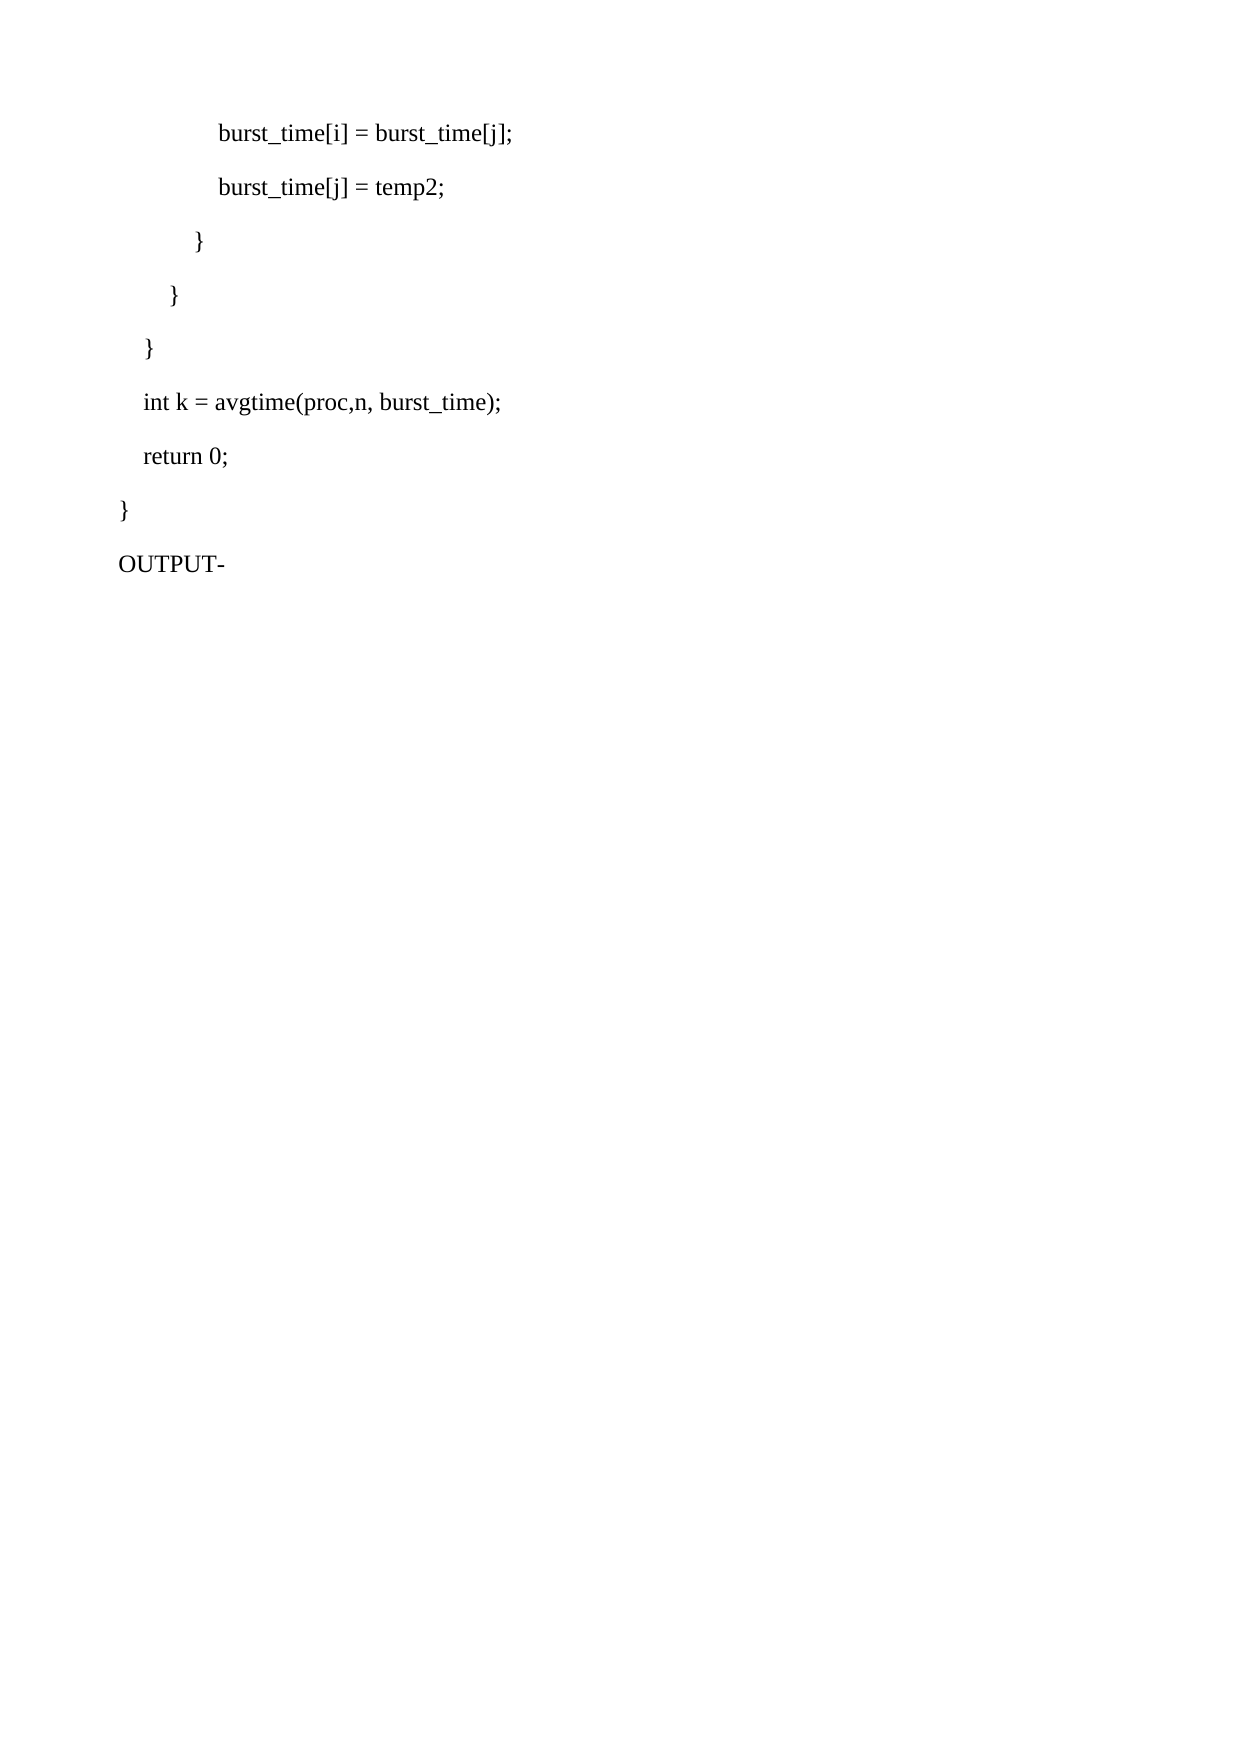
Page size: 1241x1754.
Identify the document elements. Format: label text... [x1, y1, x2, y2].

text burst_time[i] = burst_time[j]; [118, 118, 1122, 147]
text int k = avgtime(proc,n, burst_time); [118, 387, 1122, 416]
text } [118, 226, 1122, 254]
text OUTPUT- [118, 549, 1122, 578]
text } [118, 495, 1122, 524]
text burst_time[j] = temp2; [118, 172, 1122, 201]
text } [118, 280, 1122, 308]
text } [118, 333, 1122, 362]
text return 0; [118, 441, 1122, 470]
